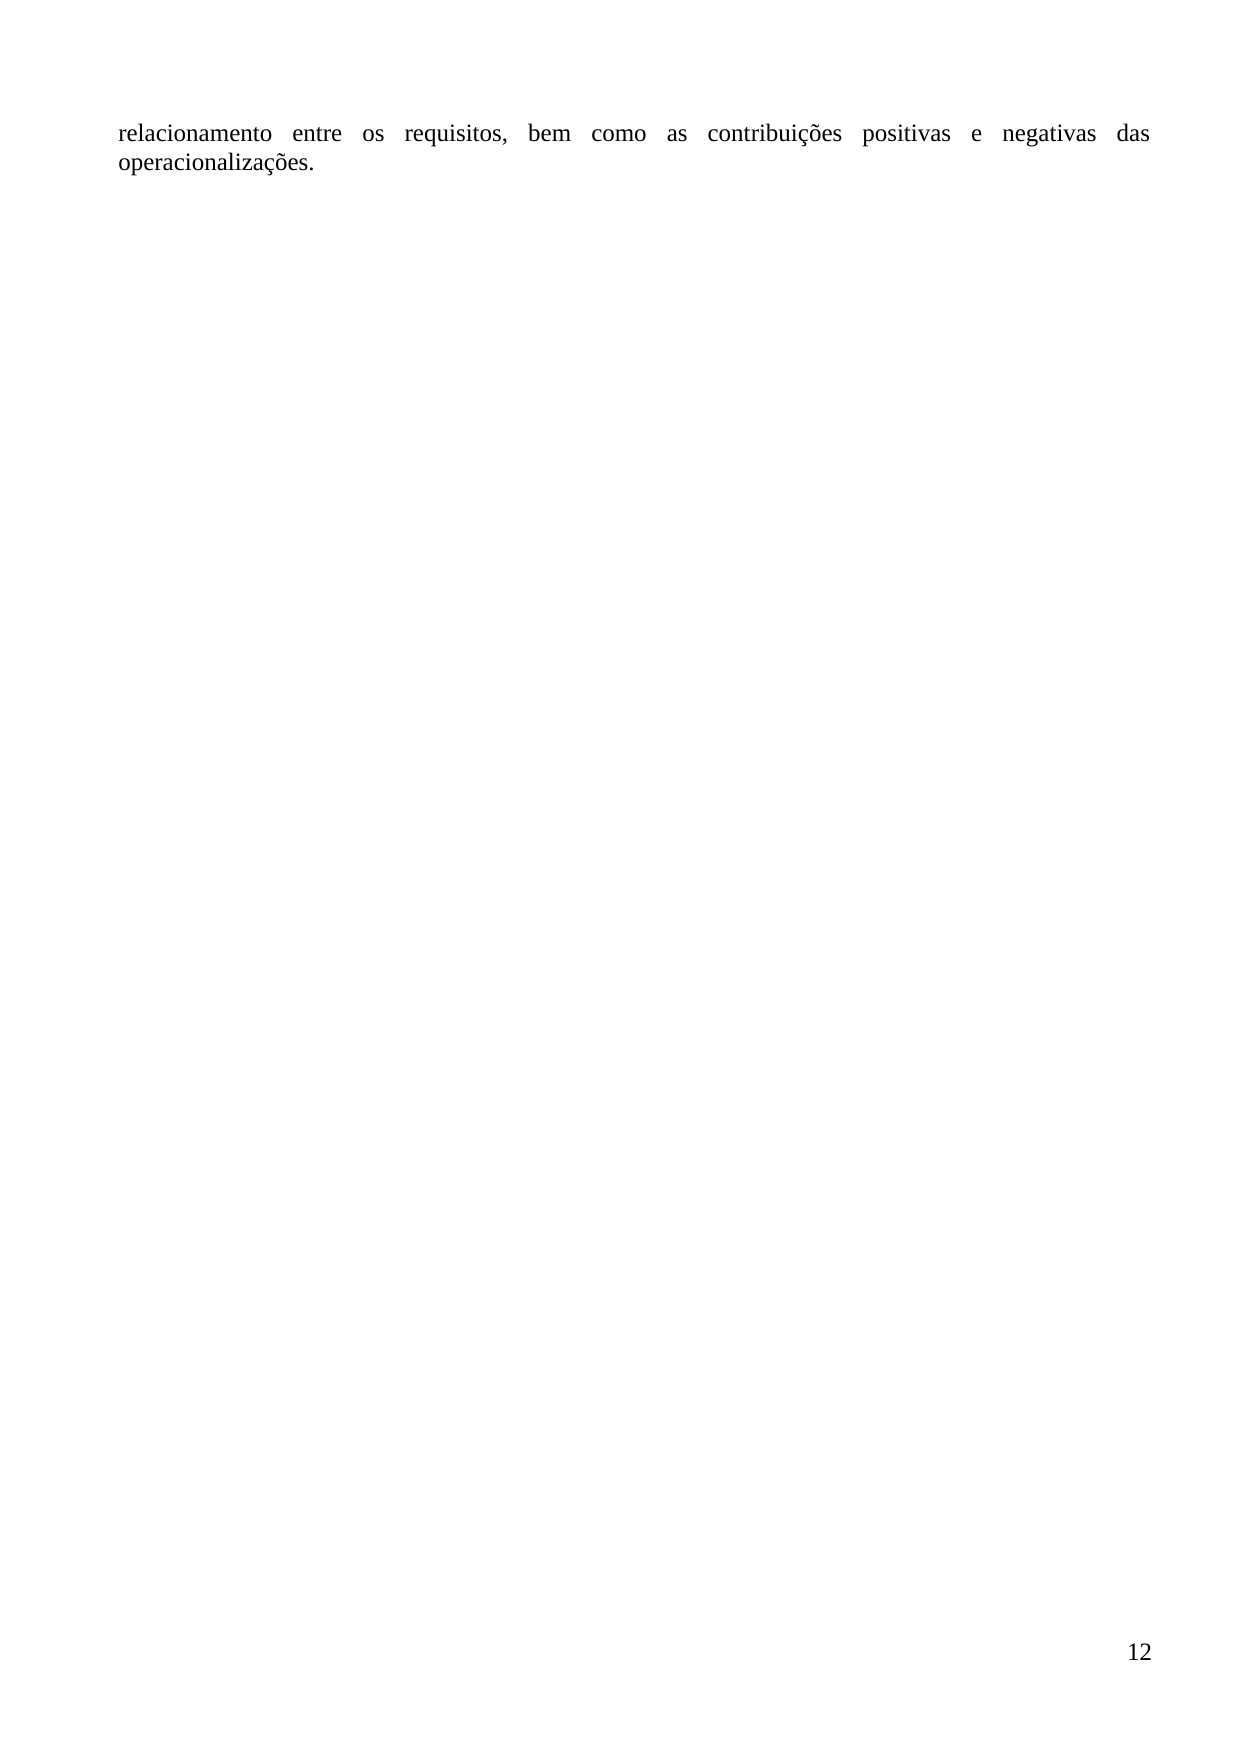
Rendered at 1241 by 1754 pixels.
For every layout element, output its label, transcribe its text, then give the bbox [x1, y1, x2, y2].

text relacionamento entre os requisitos, bem como as contribuições positivas e negativas das operacionalizações. [118, 118, 1152, 176]
